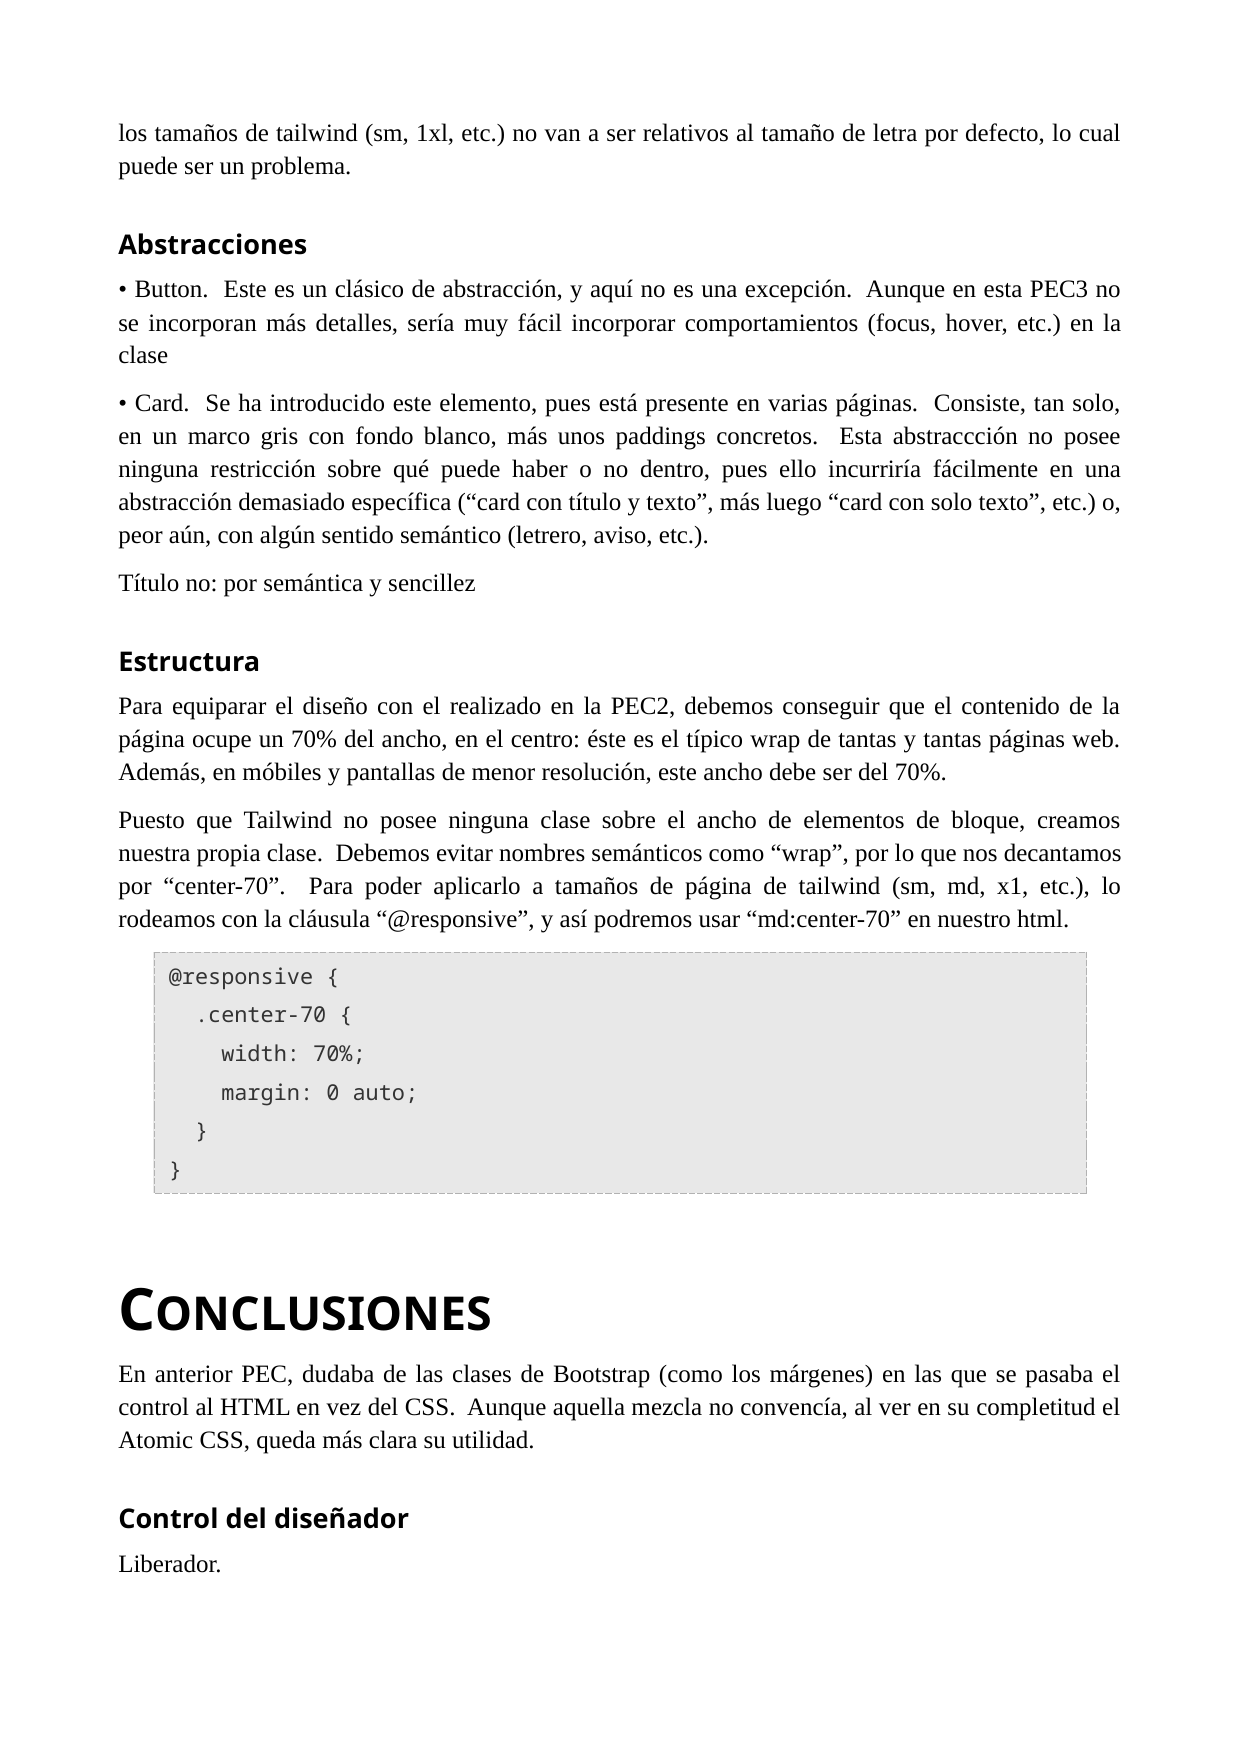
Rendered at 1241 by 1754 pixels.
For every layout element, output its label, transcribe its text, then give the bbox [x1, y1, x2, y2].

text En anterior PEC, dudaba de las clases de Bootstrap (como los márgenes) en las que se pasaba el control al HTML en vez del CSS. Aunque aquella mezcla no convencía, al ver en su completitud el Atomic CSS, queda más clara su utilidad. [118, 1359, 1122, 1454]
text Para equiparar el diseño con el realizado en la PEC2, debemos conseguir que el contenido de la página ocupe un 70% del ancho, en el centro: éste es el típico wrap de tantas y tantas páginas web. Además, en móbiles y pantallas de menor resolución, este ancho debe ser del 70%. [118, 691, 1122, 786]
text • Button. Este es un clásico de abstracción, y aquí no es una excepción. Aunque en esta PEC3 no se incorporan más detalles, sería muy fácil incorporar comportamientos (focus, hover, etc.) en la clase [118, 274, 1122, 369]
text los tamaños de tailwind (sm, 1xl, etc.) no van a ser relativos al tamaño de letra por defecto, lo cual puede ser un problema. [118, 118, 1122, 180]
text } [153, 1106, 1087, 1145]
text Liberador. [118, 1549, 1122, 1578]
text Título no: por semántica y sencillez [118, 568, 1122, 597]
text .center-70 { [153, 990, 1087, 1029]
text margin: 0 auto; [153, 1068, 1087, 1106]
subtitle Conclusiones [118, 1268, 1122, 1347]
text } [153, 1145, 1087, 1193]
text • Card. Se ha introducido este elemento, pues está presente en varias páginas. Consiste, tan solo, en un marco gris con fondo blanco, más unos paddings concretos. Esta abstraccción no posee ninguna restricción sobre qué puede haber o no dentro, pues ello incurriría fácilmente en una abstracción demasiado específica (“card con título y texto”, más luego “card con solo texto”, etc.) o, peor aún, con algún sentido semántico (letrero, aviso, etc.). [118, 388, 1122, 549]
text Puesto que Tailwind no posee ninguna clase sobre el ancho de elementos de bloque, creamos nuestra propia clase. Debemos evitar nombres semánticos como “wrap”, por lo que nos decantamos por “center-70”. Para poder aplicarlo a tamaños de página de tailwind (sm, md, x1, etc.), lo rodeamos con la cláusula “@responsive”, y así podremos usar “md:center-70” en nuestro html. [118, 805, 1122, 933]
subtitle Estructura [118, 642, 1122, 679]
subtitle Abstracciones [118, 225, 1122, 262]
text width: 70%; [153, 1029, 1087, 1068]
text @responsive { [153, 952, 1087, 990]
subtitle Control del diseñador [118, 1500, 1122, 1537]
